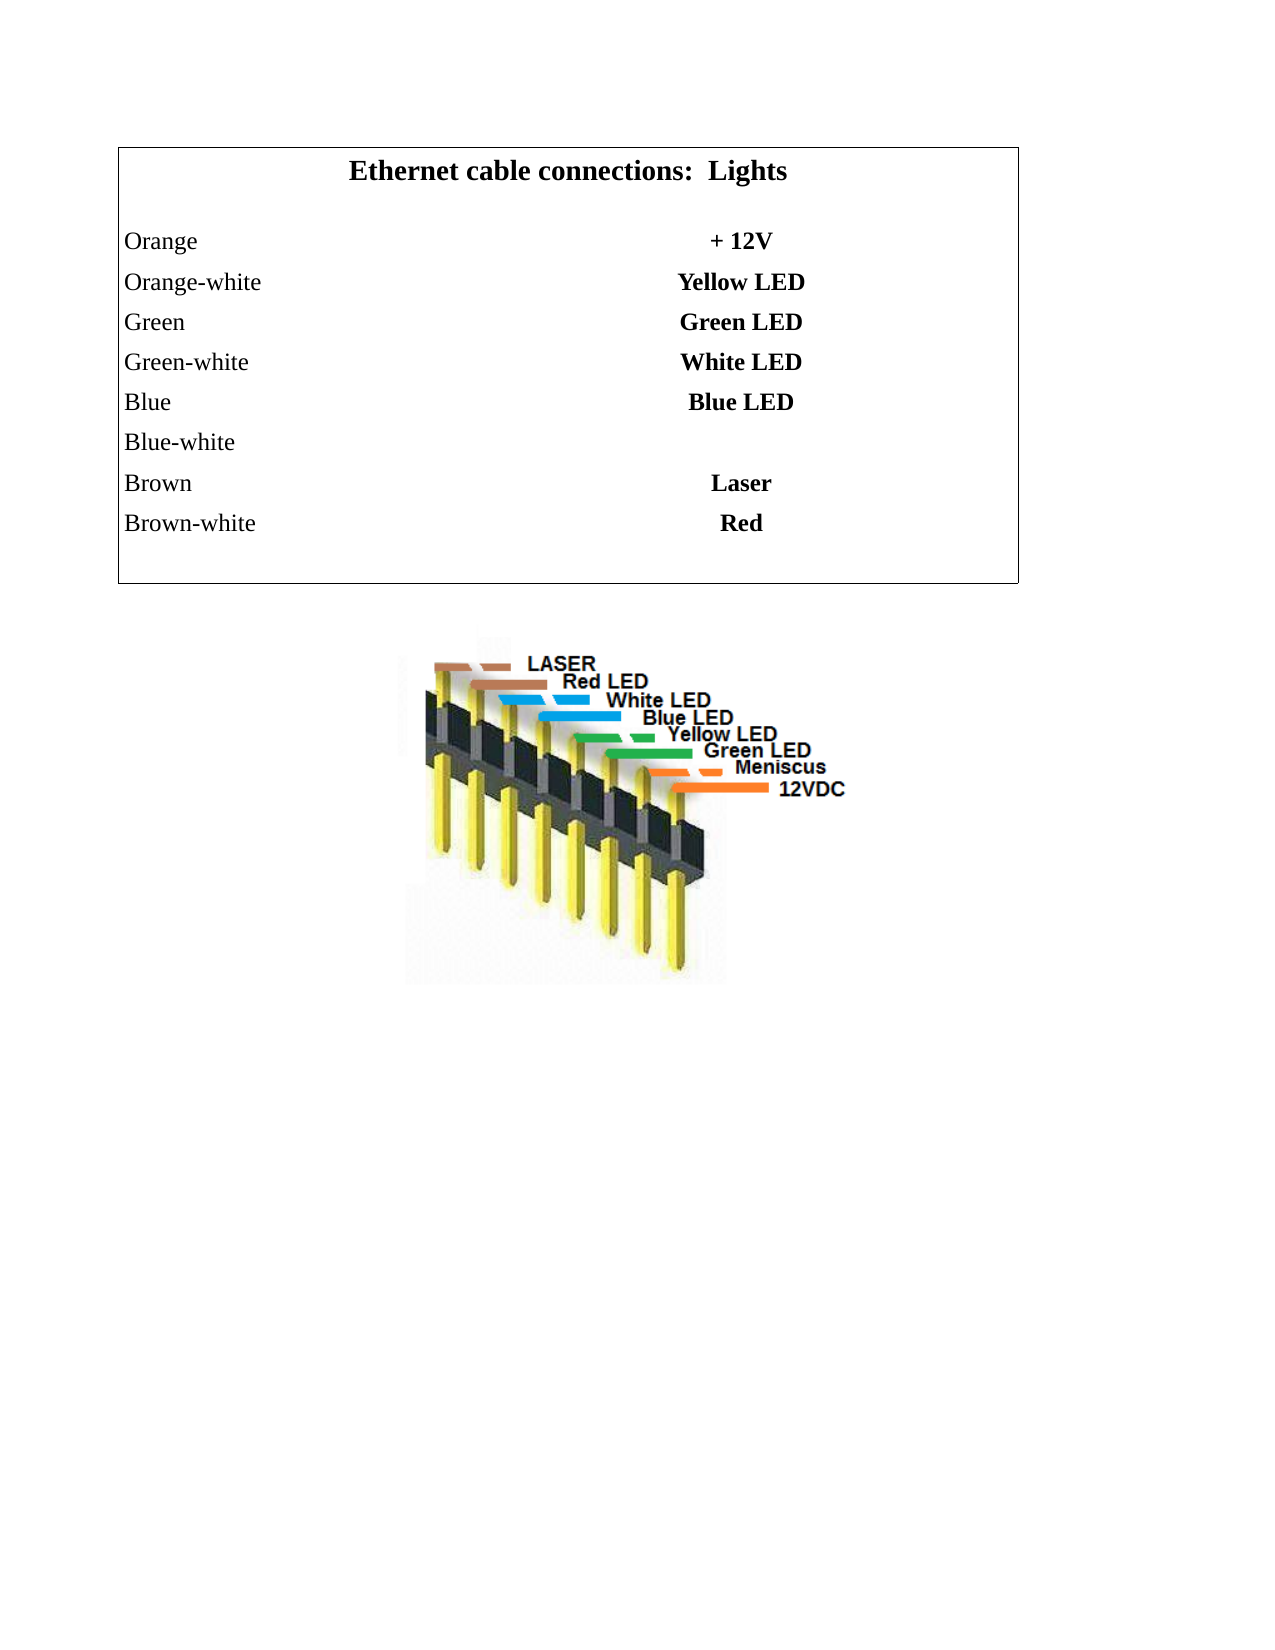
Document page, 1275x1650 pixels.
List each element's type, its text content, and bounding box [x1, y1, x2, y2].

table_cell [464, 543, 1018, 583]
table_cell Blue-white [119, 422, 464, 462]
table_cell Yellow LED [464, 261, 1018, 301]
table_cell + 12V [464, 221, 1018, 261]
table_cell Laser [464, 462, 1018, 502]
table_cell Brown-white [119, 502, 464, 542]
table_cell Green LED [464, 301, 1018, 341]
table_cell Orange [119, 221, 464, 261]
table_cell Orange-white [119, 261, 464, 301]
table_cell Green-white [119, 341, 464, 382]
picture [397, 611, 878, 1017]
table_cell Green [119, 301, 464, 341]
table_cell [119, 543, 464, 583]
table_cell Red [464, 502, 1018, 542]
table_cell Blue LED [464, 382, 1018, 422]
table_cell Brown [119, 462, 464, 502]
table_cell [464, 422, 1018, 462]
table_cell White LED [464, 341, 1018, 382]
table_header Ethernet cable connections: Lights [119, 148, 1018, 221]
table_cell Blue [119, 382, 464, 422]
